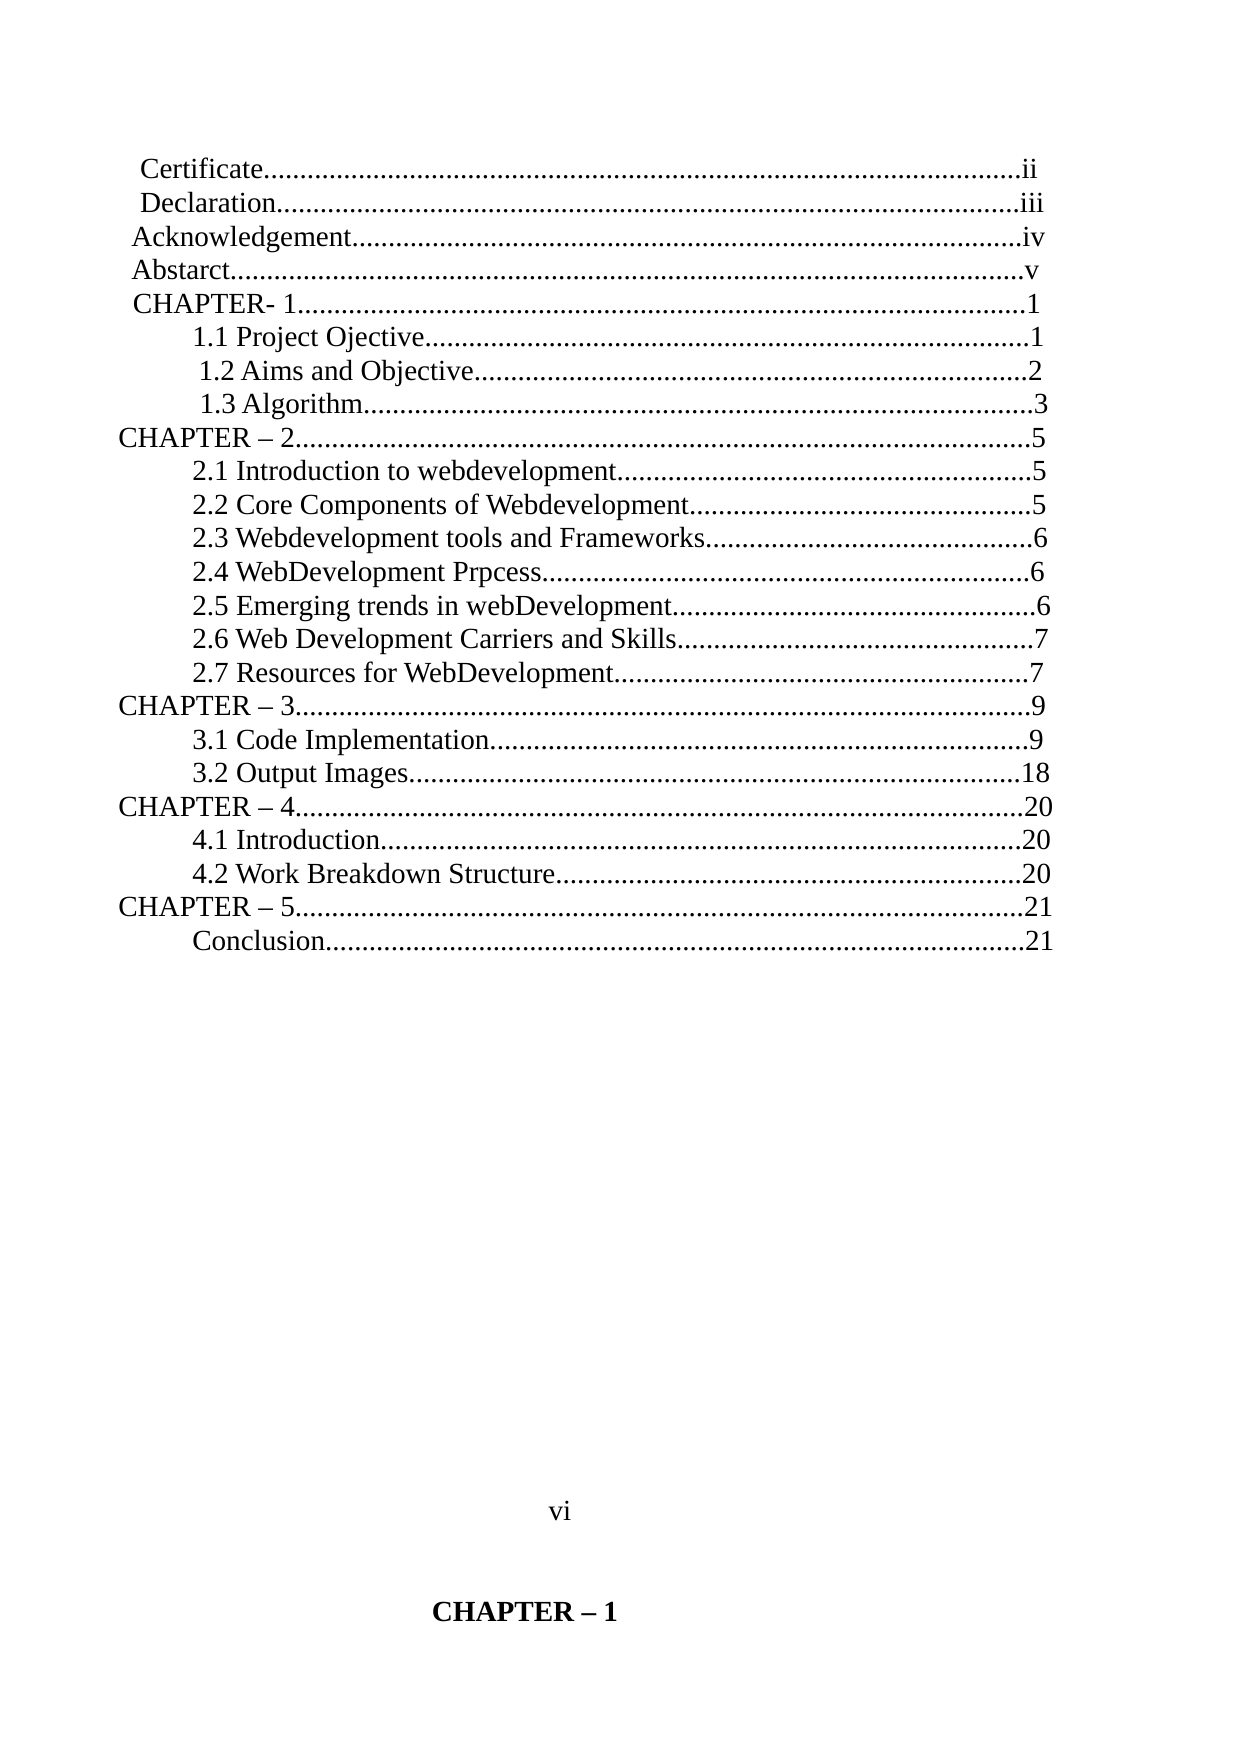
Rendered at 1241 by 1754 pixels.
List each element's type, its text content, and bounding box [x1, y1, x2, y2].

text 2.4 WebDevelopment Prpcess...................................................................6 [118, 554, 1122, 588]
text Certificate........................................................................................................ii [118, 152, 1122, 185]
text 4.2 Work Breakdown Structure................................................................20 [118, 856, 1122, 889]
text 3.1 Code Implementation..........................................................................9 [118, 722, 1122, 755]
text 1.1 Project Ojective...................................................................................1 [118, 319, 1122, 353]
text CHAPTER – 5....................................................................................................21 [118, 889, 1122, 923]
text Abstarct.............................................................................................................v [118, 252, 1122, 286]
text 3.2 Output Images....................................................................................18 [118, 755, 1122, 789]
text 2.3 Webdevelopment tools and Frameworks.............................................6 [118, 521, 1122, 554]
text CHAPTER – 2.....................................................................................................5 [118, 420, 1122, 453]
text 2.2 Core Components of Webdevelopment...............................................5 [118, 487, 1122, 521]
text 2.5 Emerging trends in webDevelopment..................................................6 [118, 588, 1122, 621]
text Acknowledgement............................................................................................iv [118, 219, 1122, 252]
text CHAPTER – 1 [118, 1594, 1122, 1627]
text 1.2 Aims and Objective............................................................................2 [118, 353, 1122, 386]
text 2.1 Introduction to webdevelopment.........................................................5 [118, 453, 1122, 487]
text vi [118, 1493, 1122, 1527]
text 2.6 Web Development Carriers and Skills.................................................7 [118, 621, 1122, 655]
text CHAPTER- 1....................................................................................................1 [118, 286, 1122, 319]
text Conclusion................................................................................................21 [118, 923, 1122, 957]
text Declaration......................................................................................................iii [118, 185, 1122, 219]
text CHAPTER – 4....................................................................................................20 [118, 789, 1122, 822]
text 2.7 Resources for WebDevelopment.........................................................7 [118, 655, 1122, 688]
text 4.1 Introduction........................................................................................20 [118, 822, 1122, 856]
text CHAPTER – 3.....................................................................................................9 [118, 688, 1122, 722]
text 1.3 Algorithm............................................................................................3 [118, 386, 1122, 420]
